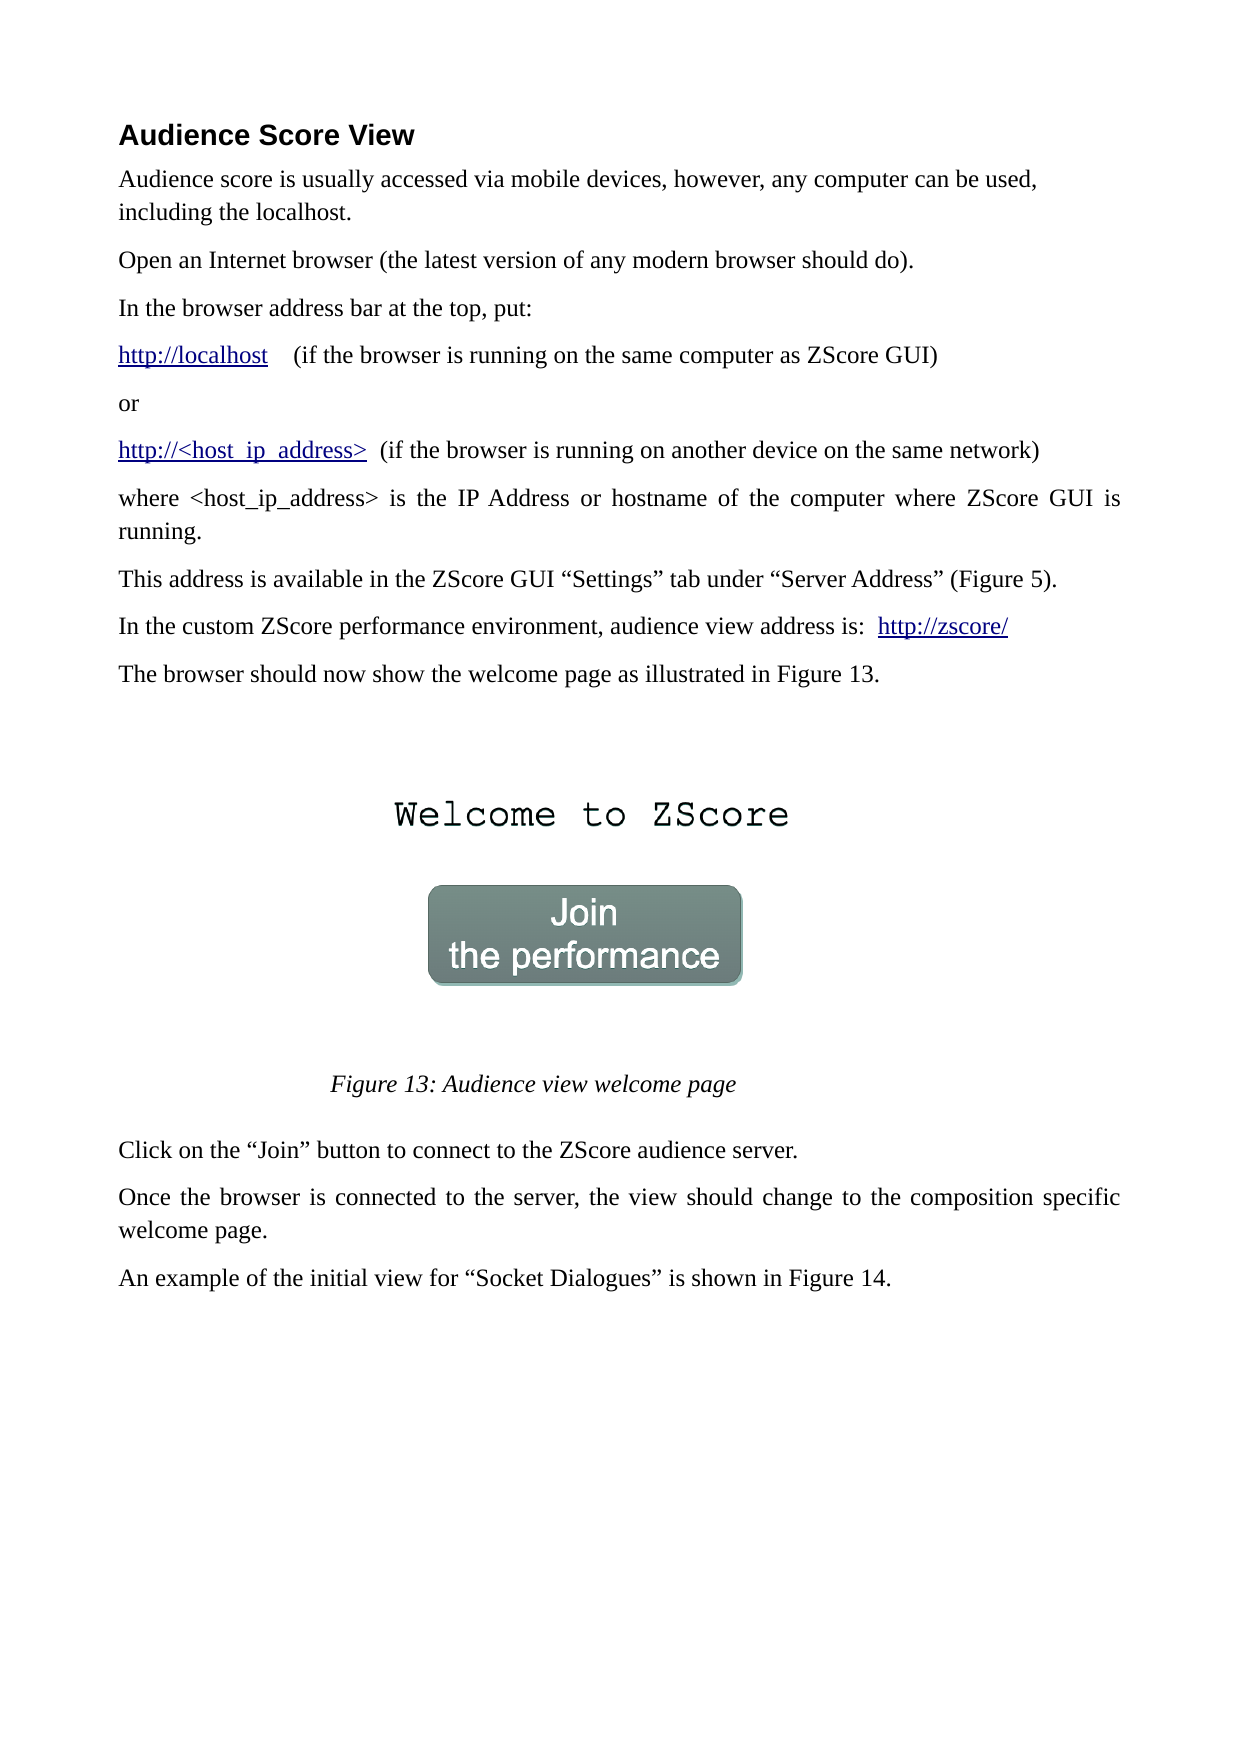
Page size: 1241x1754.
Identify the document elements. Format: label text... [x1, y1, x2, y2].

text This address is available in the ZScore GUI “Settings” tab under “Server Address” (Figure 5). [118, 564, 1122, 592]
text Click on the “Join” button to connect to the ZScore audience server. [118, 1135, 1122, 1164]
text or [118, 388, 1122, 417]
text An example of the initial view for “Socket Dialogues” is shown in Figure 14. [118, 1263, 1122, 1292]
text Figure 13: Audience view welcome page [330, 1070, 846, 1098]
picture [330, 746, 846, 1070]
text http://<host_ip_address> (if the browser is running on another device on the same network) [118, 435, 1122, 464]
subtitle Audience Score View [118, 118, 1122, 152]
text In the custom ZScore performance environment, audience view address is: http://zscore/ [118, 611, 1122, 640]
text Open an Internet browser (the latest version of any modern browser should do). [118, 245, 1122, 274]
text The browser should now show the welcome page as illustrated in Figure 13. [118, 659, 1122, 688]
text http://localhost (if the browser is running on the same computer as ZScore GUI) [118, 340, 1122, 369]
text Once the browser is connected to the server, the view should change to the composition specific welcome page. [118, 1182, 1122, 1244]
text where <host_ip_address> is the IP Address or hostname of the computer where ZScore GUI is running. [118, 483, 1122, 545]
text Audience score is usually accessed via mobile devices, however, any computer can be used, including the localhost. [118, 164, 1122, 226]
text In the browser address bar at the top, put: [118, 293, 1122, 321]
